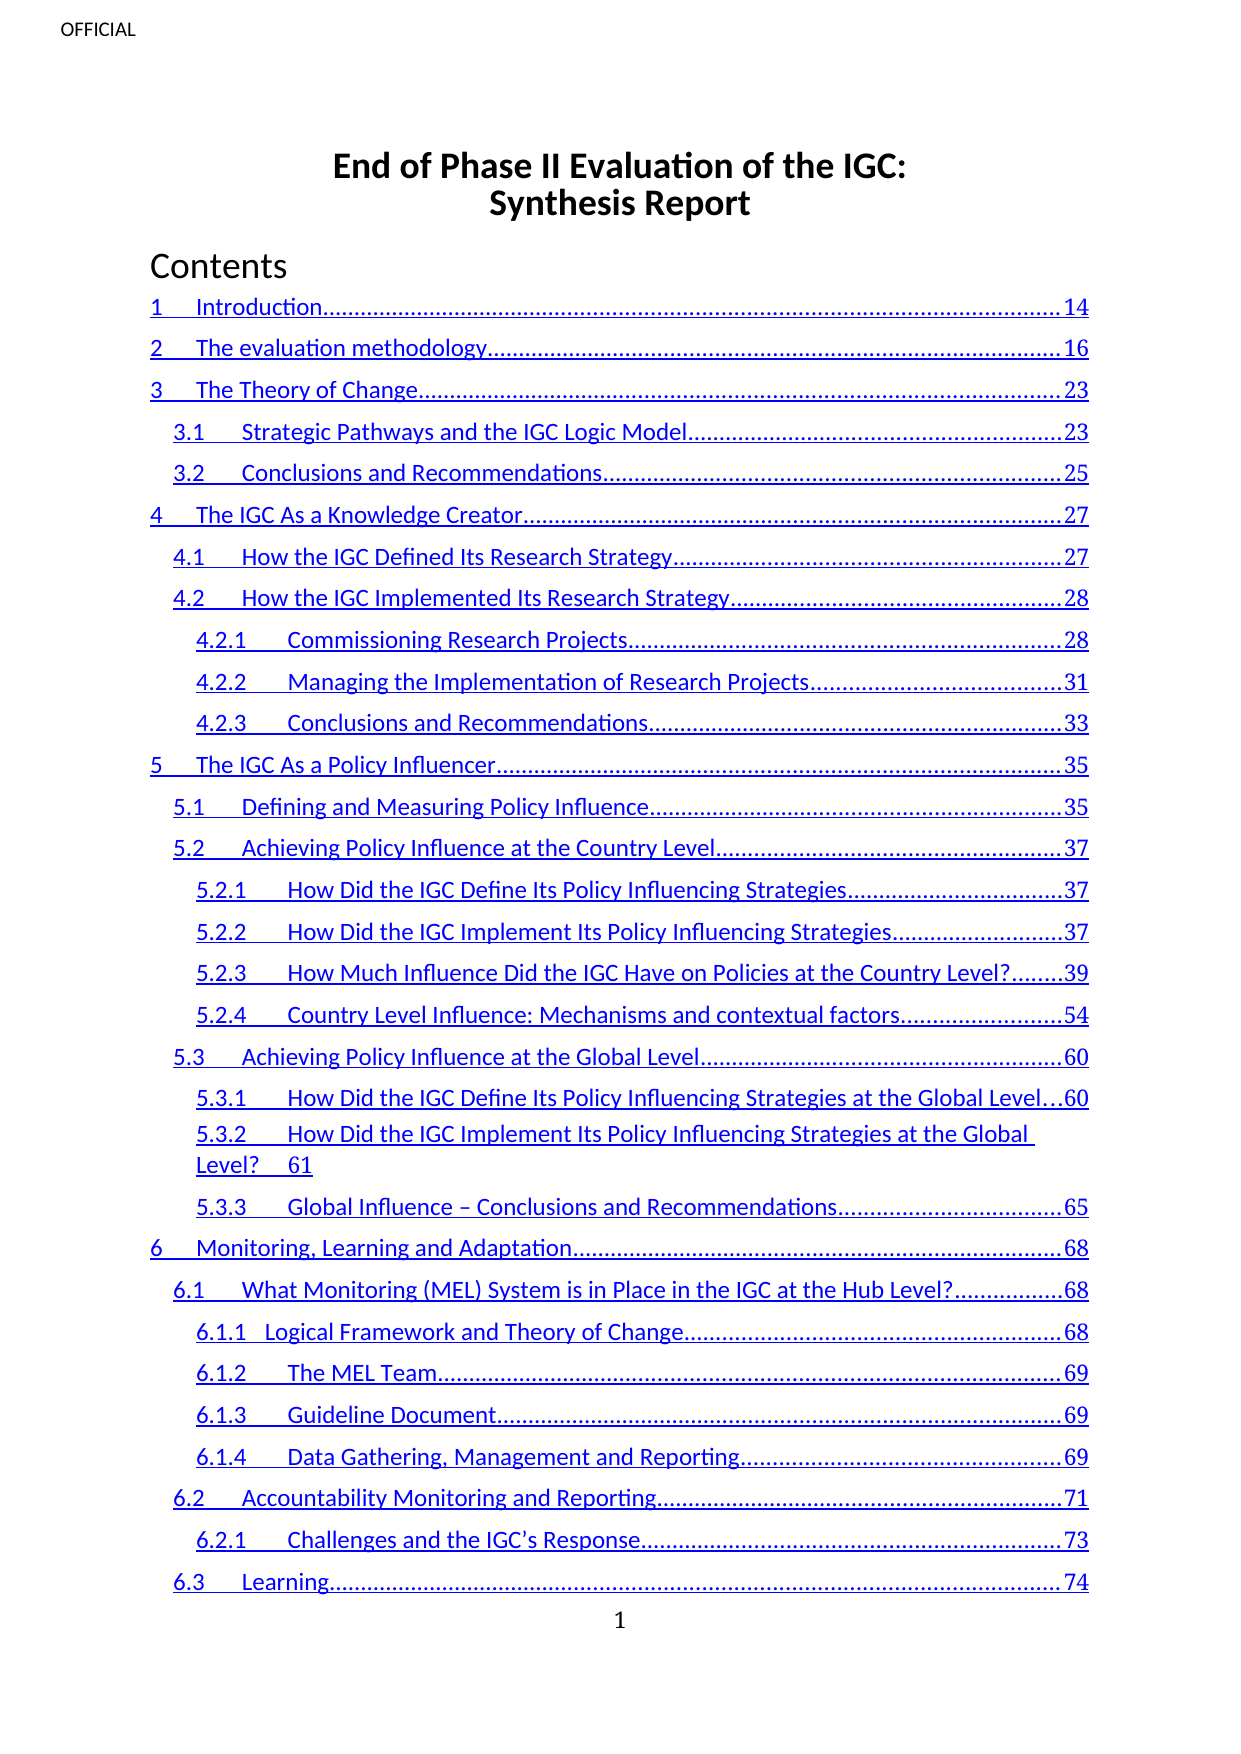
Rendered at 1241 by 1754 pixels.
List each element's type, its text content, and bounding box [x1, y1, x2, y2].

subtitle Contents [150, 250, 1090, 287]
text 4.2.3 Conclusions and Recommendations 30 [196, 707, 1090, 738]
text 6.1 What Monitoring (MEL) System is in Place in the IGC at the Hub Level? 65 [173, 1274, 1090, 1305]
text 6.1.3 Guideline Document 66 [196, 1399, 1090, 1430]
text 5.2.3 How Much Influence Did the IGC Have on Policies at the Country Level? 36 [196, 957, 1090, 988]
text 4.2.2 Managing the Implementation of Research Projects 29 [196, 665, 1090, 697]
text 5.3.3 Global Influence – Conclusions and Recommendations 62 [196, 1190, 1090, 1222]
text 1 Introduction 13 [150, 290, 1090, 322]
text End of Phase II Evaluation of the IGC: Synthesis Report [150, 150, 1090, 225]
text 5.3 Achieving Policy Influence at the Global Level 57 [173, 1040, 1090, 1072]
text 4.1 How the IGC Defined Its Research Strategy 24 [173, 540, 1090, 572]
text 6.1.1 Logical Framework and Theory of Change 65 [196, 1315, 1090, 1347]
text 6 Monitoring, Learning and Adaptation 65 [150, 1232, 1090, 1263]
text 5.2.4 Country Level Influence: Mechanisms and contextual factors 51 [196, 999, 1090, 1030]
text 3.1 Strategic Pathways and the IGC Logic Model 20 [173, 415, 1090, 447]
text 6.3 Learning 71 [173, 1565, 1090, 1597]
text 2 The evaluation methodology 14 [150, 332, 1090, 363]
text 5.2 Achieving Policy Influence at the Country Level 34 [173, 832, 1090, 863]
text 6.2.1 Challenges and the IGC’s Response 70 [196, 1524, 1090, 1555]
text 5.2.1 How Did the IGC Define Its Policy Influencing Strategies 34 [196, 874, 1090, 905]
text 5.2.2 How Did the IGC Implement Its Policy Influencing Strategies 35 [196, 915, 1090, 947]
text 4 The IGC As a Knowledge Creator 24 [150, 499, 1090, 530]
text 6.1.4 Data Gathering, Management and Reporting 66 [196, 1440, 1090, 1472]
text 6.2 Accountability Monitoring and Reporting 68 [173, 1482, 1090, 1513]
text 3 The Theory of Change 20 [150, 374, 1090, 405]
text 5.3.1 How Did the IGC Define Its Policy Influencing Strategies at the Global Level 58 [196, 1082, 1090, 1113]
text 3.2 Conclusions and Recommendations 23 [173, 457, 1090, 488]
text 5.3.2 How Did the IGC Implement Its Policy Influencing Strategies at the Global Level? 59 [196, 1124, 1090, 1180]
text 4.2 How the IGC Implemented Its Research Strategy 25 [173, 582, 1090, 613]
text 6.1.2 The MEL Team 66 [196, 1357, 1090, 1388]
text 5 The IGC As a Policy Influencer 32 [150, 749, 1090, 780]
text 4.2.1 Commissioning Research Projects 25 [196, 624, 1090, 655]
text 5.1 Defining and Measuring Policy Influence 32 [173, 790, 1090, 822]
